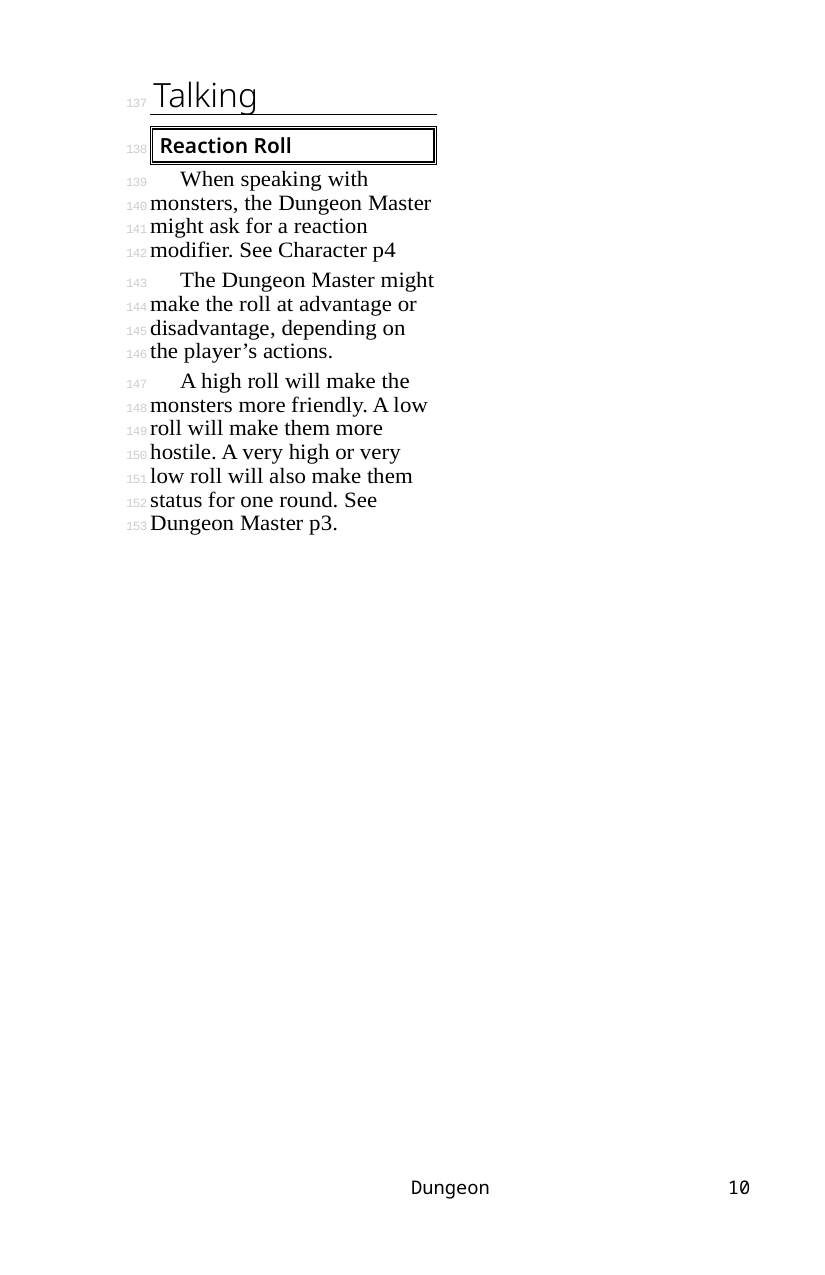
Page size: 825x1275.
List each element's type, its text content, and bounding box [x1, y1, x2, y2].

text When speaking with monsters, the Dungeon Master might ask for a reaction modifier. See Character p4 [150, 168, 437, 262]
text A high roll will make the monsters more friendly. A low roll will make them more hostile. A very high or very low roll will also make them status for one round. See Dungeon Master p3. [150, 369, 437, 536]
subtitle talking [150, 75, 437, 114]
text The Dungeon Master might make the roll at advantage or disadvantage, depending on the player’s actions. [150, 268, 437, 363]
